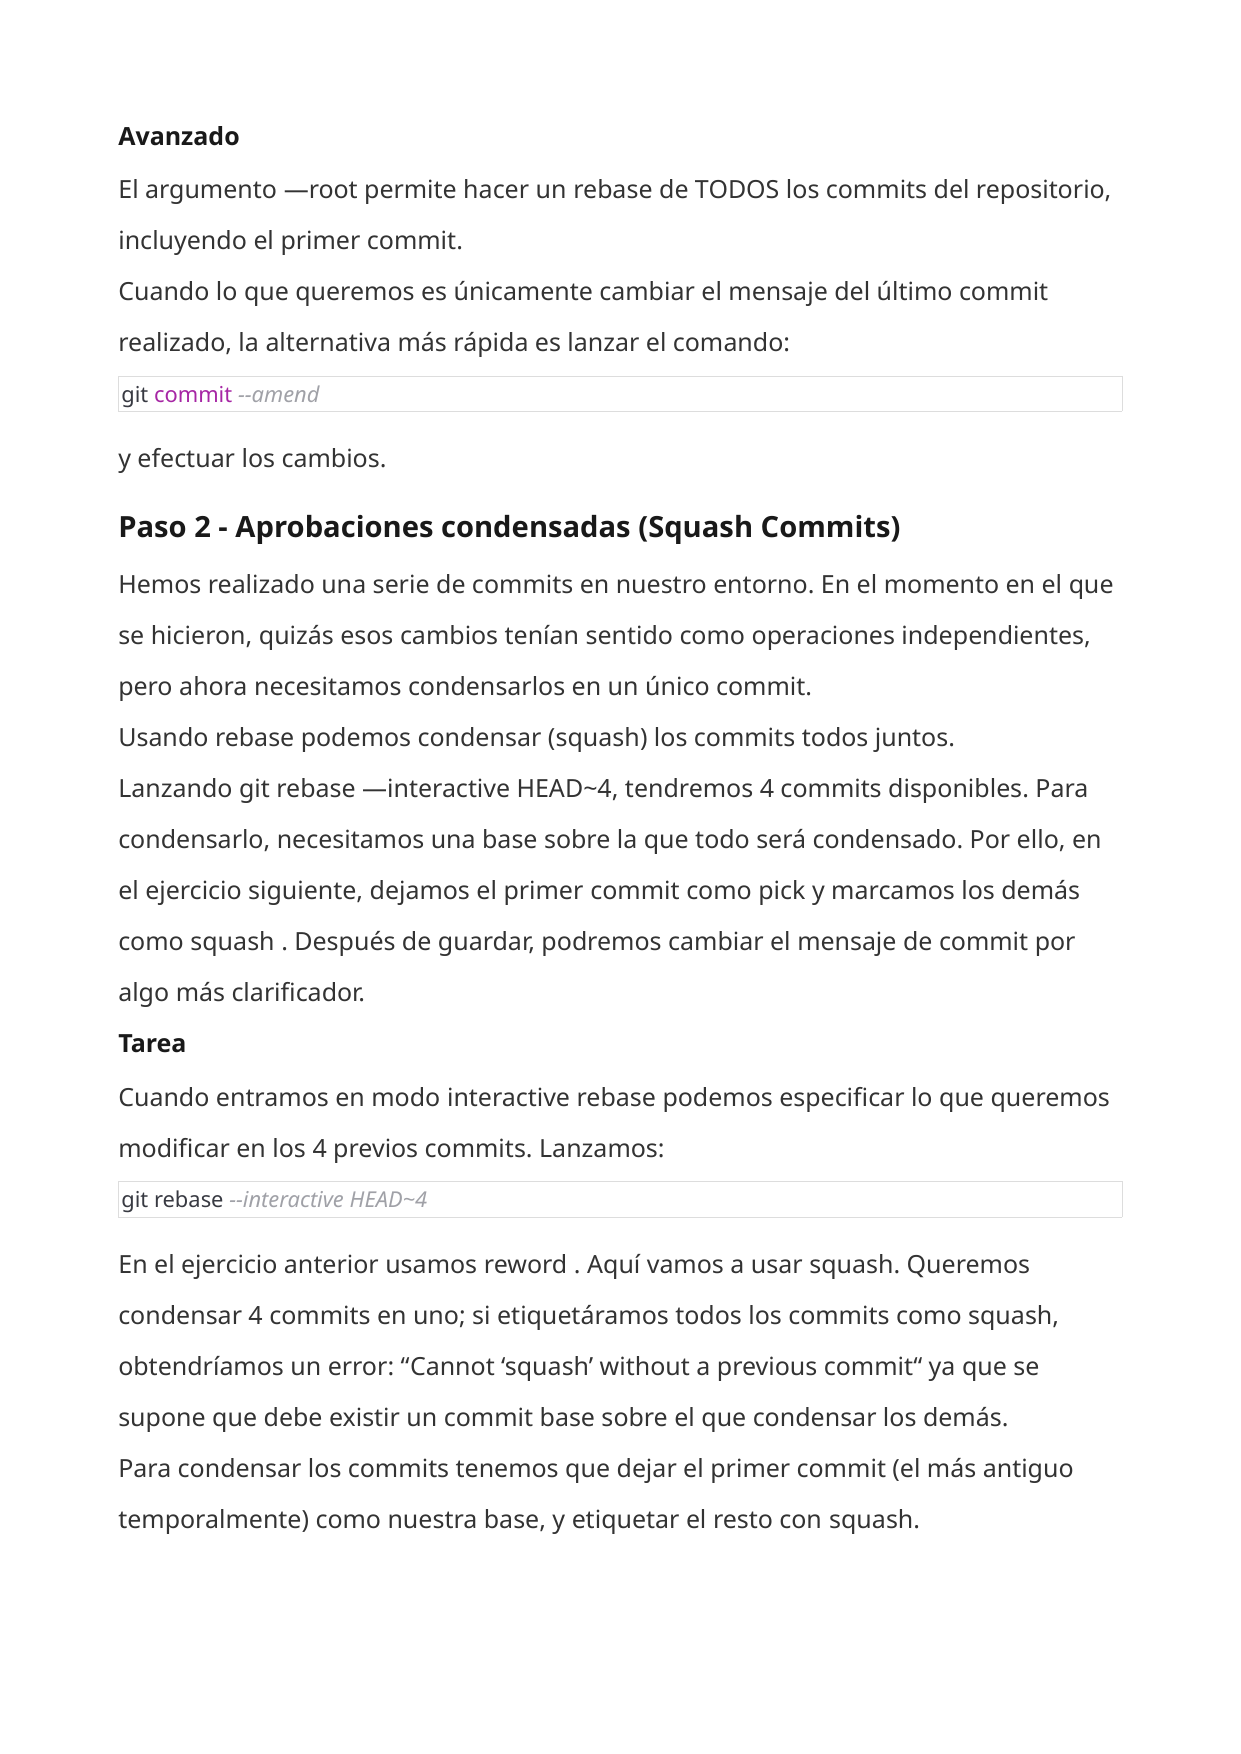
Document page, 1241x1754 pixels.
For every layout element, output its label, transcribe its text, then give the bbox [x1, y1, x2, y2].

text Para condensar los commits tenemos que dejar el primer commit (el más antiguo temporalmente) como nuestra base, y etiquetar el resto con squash. [118, 1451, 1122, 1536]
text Hemos realizado una serie de commits en nuestro entorno. En el momento en el que se hicieron, quizás esos cambios tenían sentido como operaciones independientes, pero ahora necesitamos condensarlos en un único commit. [118, 567, 1122, 703]
subtitle Paso 2 - Aprobaciones condensadas (Squash Commits) [118, 507, 1122, 546]
text Usando rebase podemos condensar (squash) los commits todos juntos. [118, 720, 1122, 754]
text Cuando entramos en modo interactive rebase podemos especificar lo que queremos modificar en los 4 previos commits. Lanzamos: [118, 1079, 1122, 1164]
subtitle Avanzado [118, 118, 1122, 152]
text Cuando lo que queremos es únicamente cambiar el mensaje del último commit realizado, la alternativa más rápida es lanzar el comando: [118, 273, 1122, 359]
text y efectuar los cambios. [118, 441, 1122, 475]
text En el ejercicio anterior usamos reword . Aquí vamos a usar squash. Queremos condensar 4 commits en uno; si etiquetáramos todos los commits como squash, obtendríamos un error: “Cannot ‘squash’ without a previous commit“ ya que se supone que debe existir un commit base sobre el que condensar los demás. [118, 1247, 1122, 1434]
subtitle Tarea [118, 1026, 1122, 1060]
text Lanzando git rebase —interactive HEAD~4, tendremos 4 commits disponibles. Para condensarlo, necesitamos una base sobre la que todo será condensado. Por ello, en el ejercicio siguiente, dejamos el primer commit como pick y marcamos los demás como squash . Después de guardar, podremos cambiar el mensaje de commit por algo más clarificador. [118, 771, 1122, 1009]
text El argumento —root permite hacer un rebase de TODOS los commits del repositorio, incluyendo el primer commit. [118, 171, 1122, 257]
text git commit --amend [119, 377, 1122, 411]
text git rebase --interactive HEAD~4 [119, 1182, 1122, 1217]
